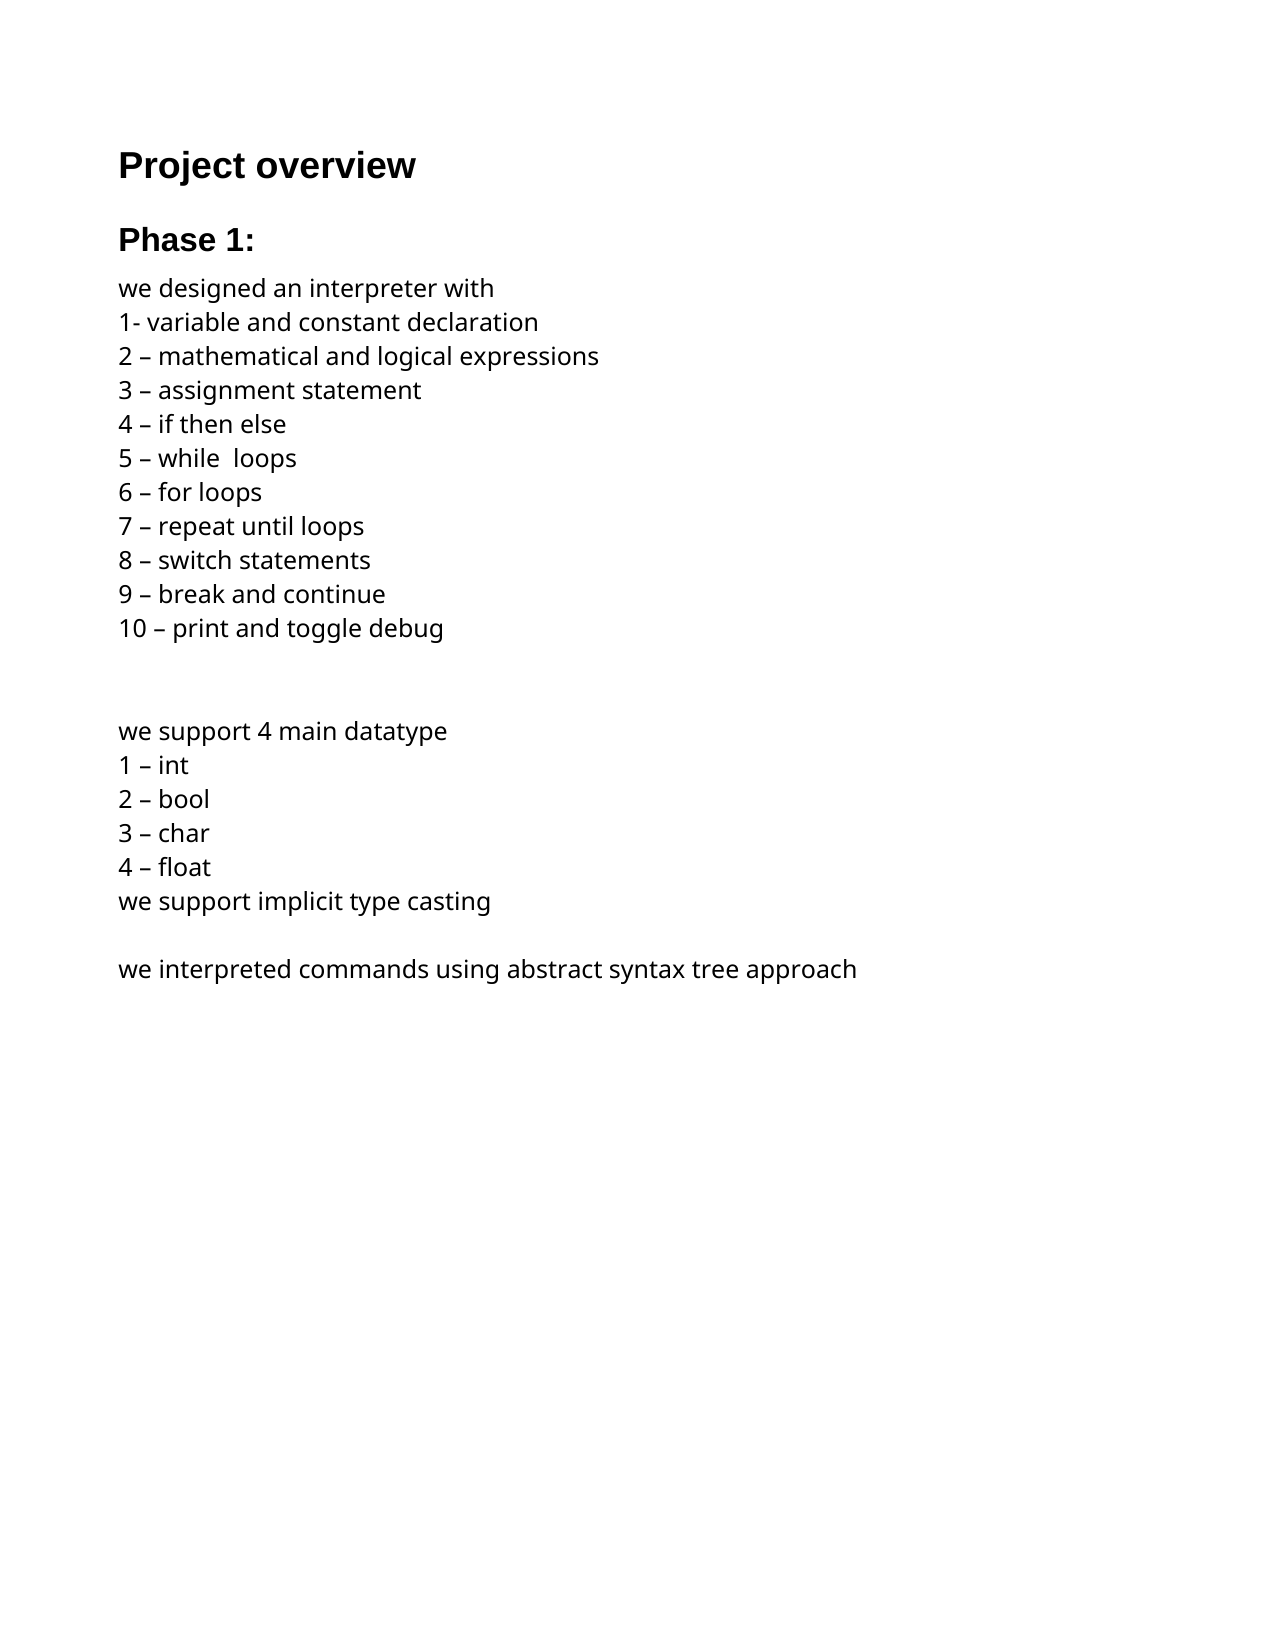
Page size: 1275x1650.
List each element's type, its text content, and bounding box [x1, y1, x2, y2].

subtitle Phase 1: [118, 219, 1157, 258]
text 1 – int [118, 747, 1157, 781]
text 8 – switch statements [118, 543, 1157, 577]
text 2 – bool [118, 781, 1157, 816]
text 10 – print and toggle debug [118, 611, 1157, 645]
text 9 – break and continue [118, 577, 1157, 611]
text 4 – float [118, 849, 1157, 884]
text we support implicit type casting [118, 884, 1157, 918]
text 7 – repeat until loops [118, 509, 1157, 543]
text 4 – if then else [118, 407, 1157, 441]
text 6 – for loops [118, 475, 1157, 509]
text 3 – assignment statement [118, 373, 1157, 407]
subtitle Project overview [118, 143, 1157, 186]
text 3 – char [118, 816, 1157, 849]
text 2 – mathematical and logical expressions [118, 339, 1157, 373]
text we designed an interpreter with [118, 271, 1157, 304]
text we interpreted commands using abstract syntax tree approach [118, 952, 1157, 986]
text 5 – while loops [118, 441, 1157, 475]
text we support 4 main datatype [118, 713, 1157, 747]
text 1- variable and constant declaration [118, 304, 1157, 339]
